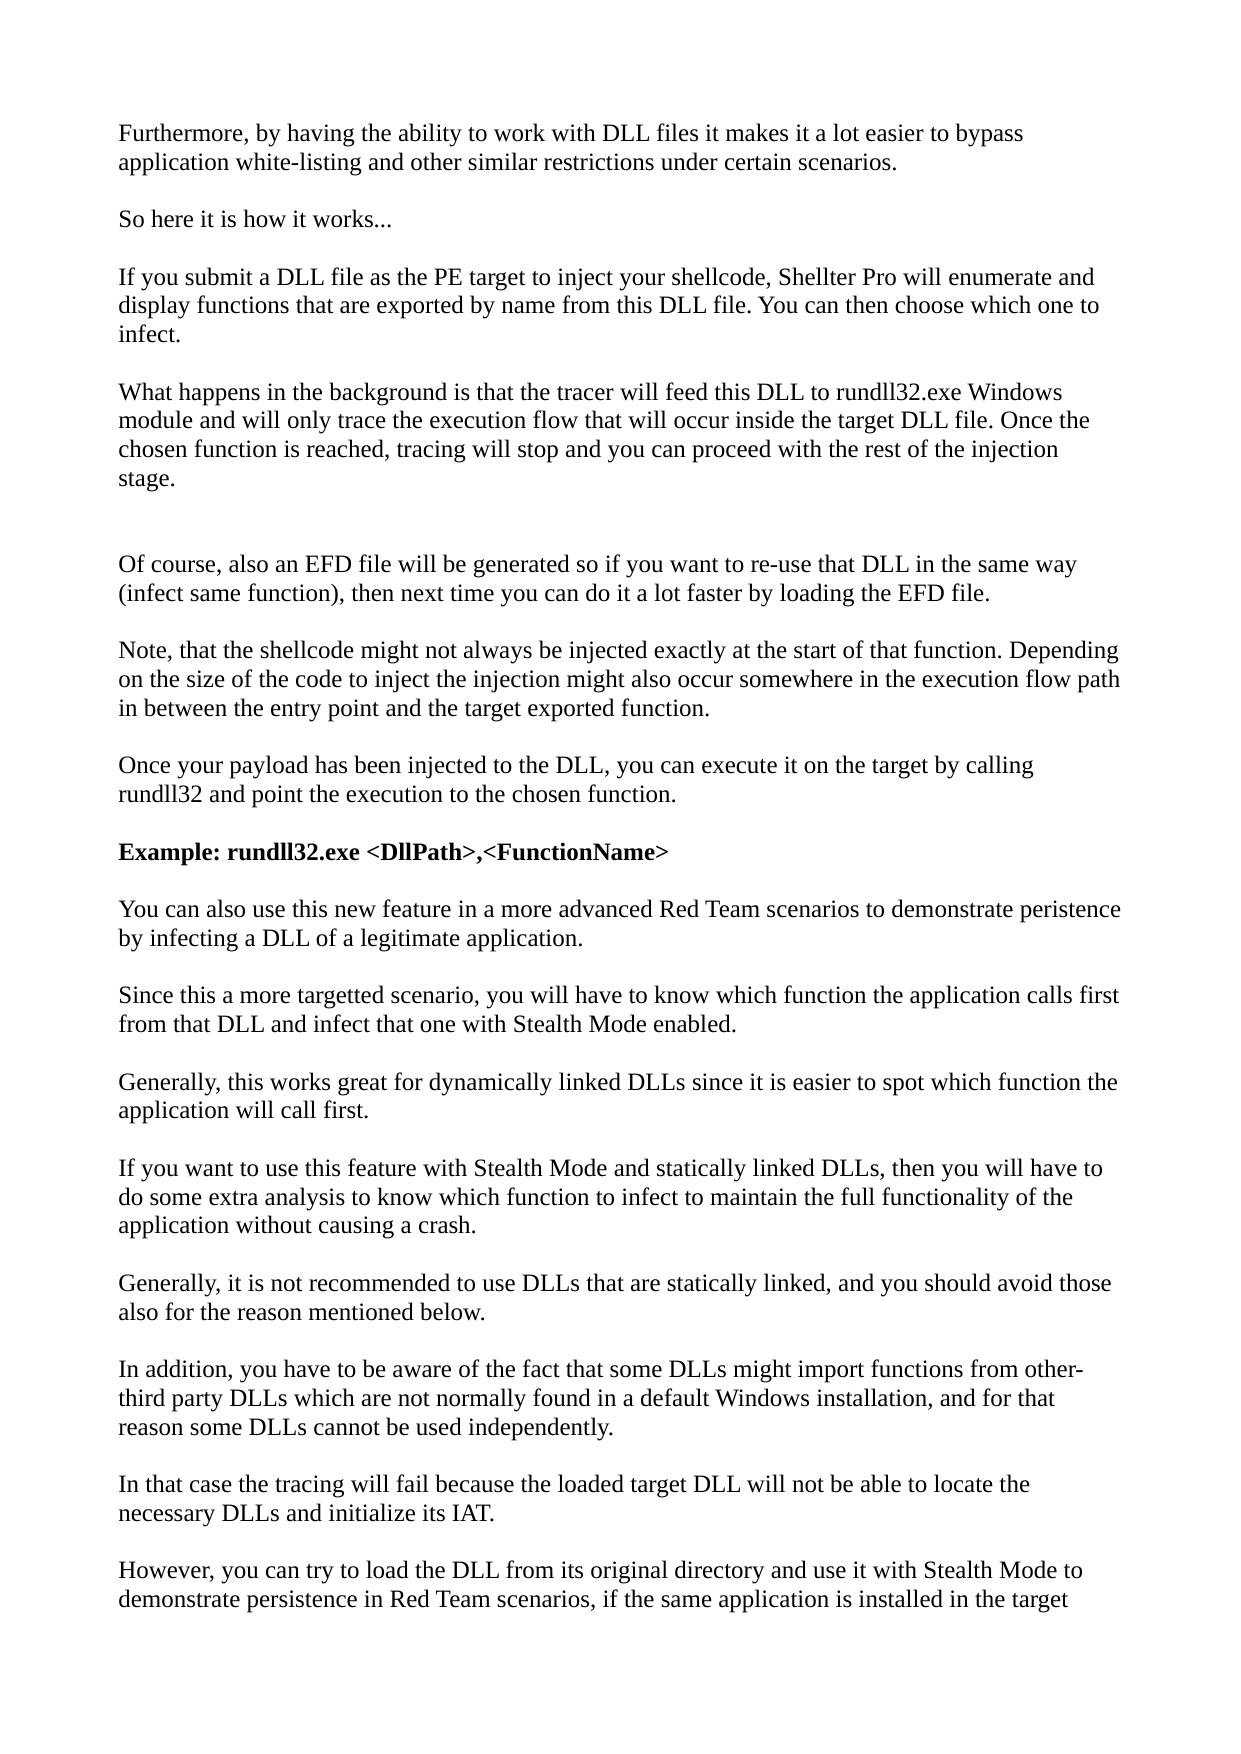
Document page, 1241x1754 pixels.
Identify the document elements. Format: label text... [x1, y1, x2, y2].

text Generally, this works great for dynamically linked DLLs since it is easier to spot which function the application will call first. [118, 1067, 1122, 1124]
text Furthermore, by having the ability to work with DLL files it makes it a lot easier to bypass application white-listing and other similar restrictions under certain scenarios. [118, 118, 1122, 176]
text What happens in the background is that the tracer will feed this DLL to rundll32.exe Windows module and will only trace the execution flow that will occur inside the target DLL file. Once the chosen function is reached, tracing will stop and you can proceed with the rest of the injection stage. [118, 377, 1122, 492]
text You can also use this new feature in a more advanced Red Team scenarios to demonstrate peristence by infecting a DLL of a legitimate application. [118, 894, 1122, 952]
text Example: rundll32.exe <DllPath>,<FunctionName> [118, 837, 1122, 866]
text In addition, you have to be aware of the fact that some DLLs might import functions from other-third party DLLs which are not normally found in a default Windows installation, and for that reason some DLLs cannot be used independently. [118, 1354, 1122, 1441]
text Generally, it is not recommended to use DLLs that are statically linked, and you should avoid those also for the reason mentioned below. [118, 1268, 1122, 1326]
text In that case the tracing will fail because the loaded target DLL will not be able to locate the necessary DLLs and initialize its IAT. [118, 1469, 1122, 1527]
text If you want to use this feature with Stealth Mode and statically linked DLLs, then you will have to do some extra analysis to know which function to infect to maintain the full functionality of the application without causing a crash. [118, 1153, 1122, 1239]
text However, you can try to load the DLL from its original directory and use it with Stealth Mode to demonstrate persistence in Red Team scenarios, if the same application is installed in the target [118, 1556, 1122, 1613]
text So here it is how it works... [118, 204, 1122, 233]
text Note, that the shellcode might not always be injected exactly at the start of that function. Depending on the size of the code to inject the injection might also occur somewhere in the execution flow path in between the entry point and the target exported function. [118, 636, 1122, 722]
text Of course, also an EFD file will be generated so if you want to re-use that DLL in the same way (infect same function), then next time you can do it a lot faster by loading the EFD file. [118, 549, 1122, 607]
text Since this a more targetted scenario, you will have to know which function the application calls first from that DLL and infect that one with Stealth Mode enabled. [118, 981, 1122, 1038]
text Once your payload has been injected to the DLL, you can execute it on the target by calling rundll32 and point the execution to the chosen function. [118, 751, 1122, 808]
text If you submit a DLL file as the PE target to inject your shellcode, Shellter Pro will enumerate and display functions that are exported by name from this DLL file. You can then choose which one to infect. [118, 262, 1122, 348]
